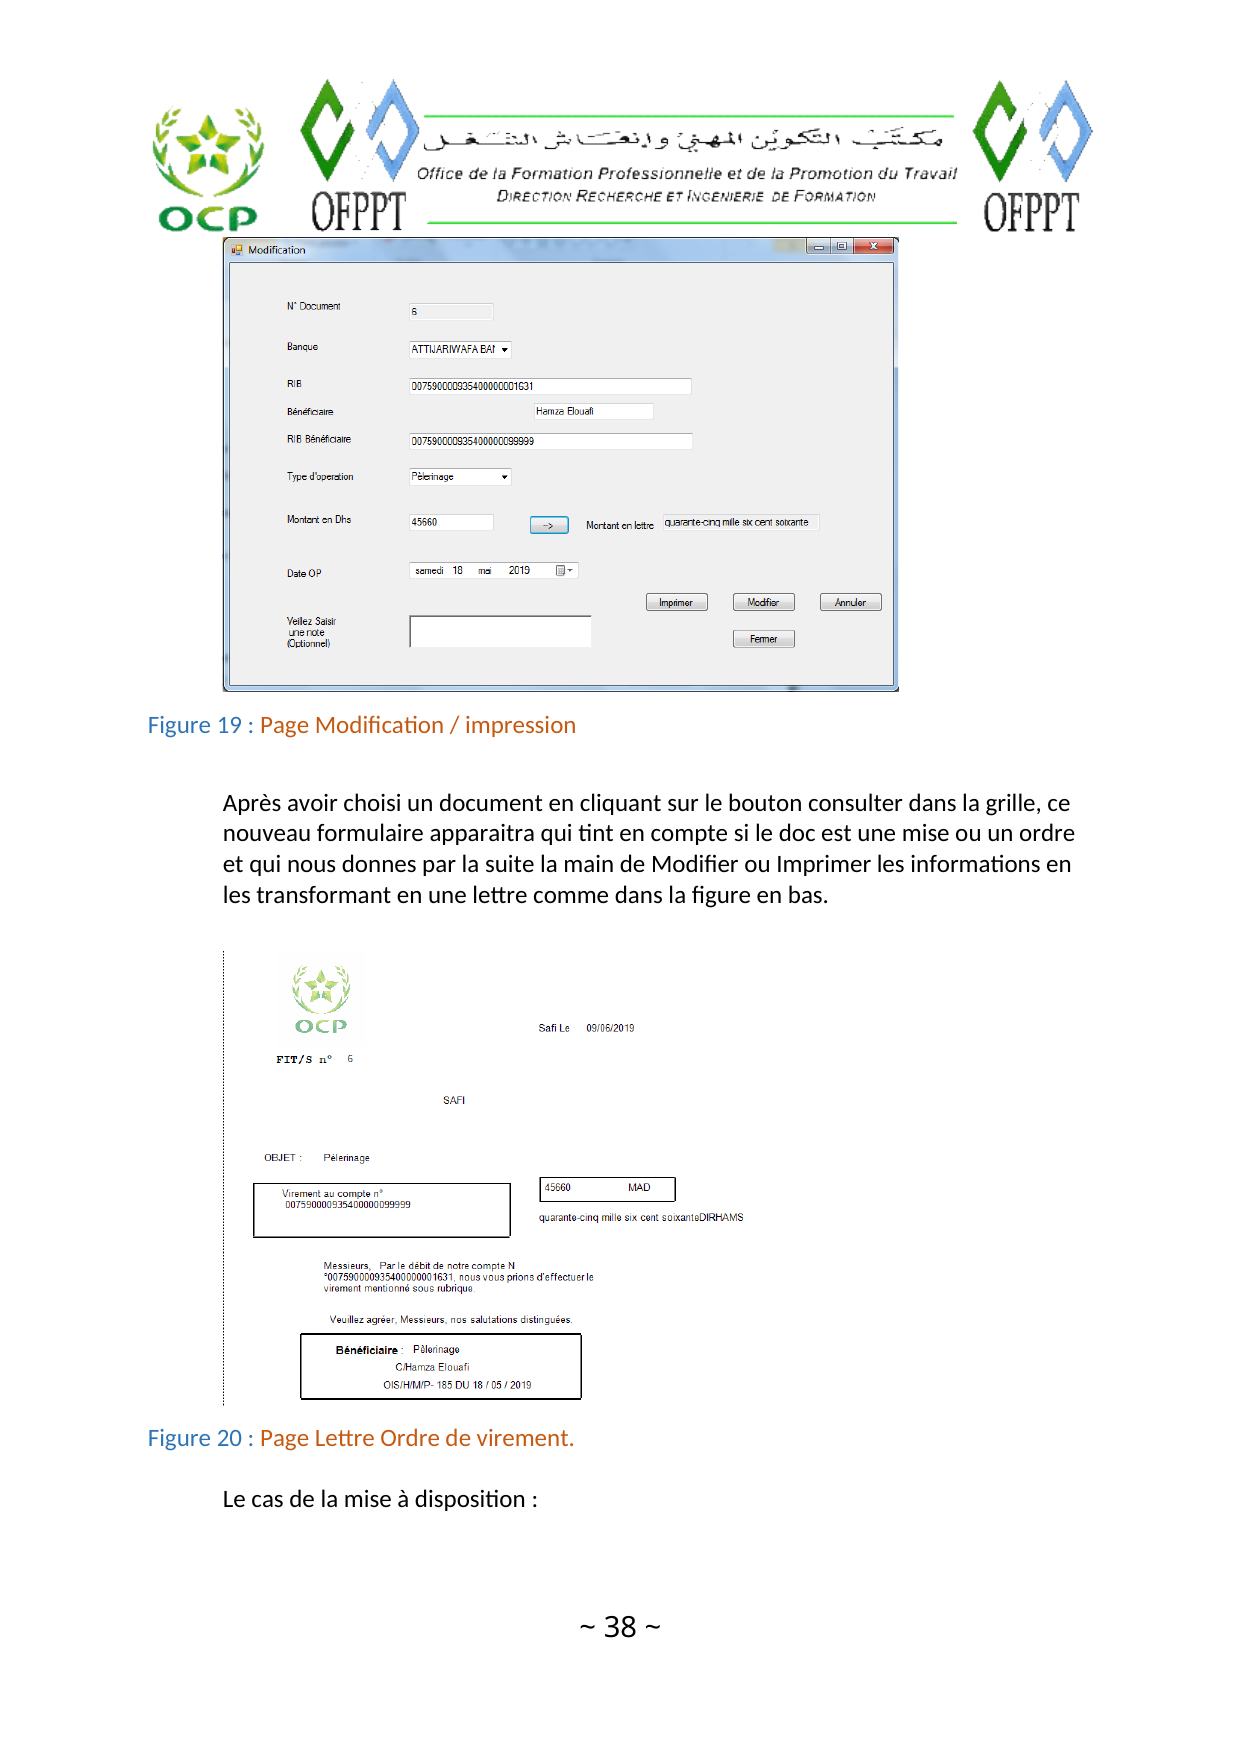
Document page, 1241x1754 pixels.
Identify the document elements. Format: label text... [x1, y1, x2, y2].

text Figure 20 : Page Lettre Ordre de virement. [148, 1423, 1048, 1453]
list Le cas de la mise à disposition : [223, 1484, 1093, 1514]
list Après avoir choisi un document en cliquant sur le bouton consulter dans la grille, ce nouveau formulaire apparaitra qui tint en compte si le doc est une mise ou un ordre et qui nous donnes par la suite la main de Modifier ou Imprimer les informations en les transformant en une lettre comme dans la figure en bas. [223, 787, 1093, 909]
text Figure 19 : Page Modification / impression [148, 709, 1048, 739]
